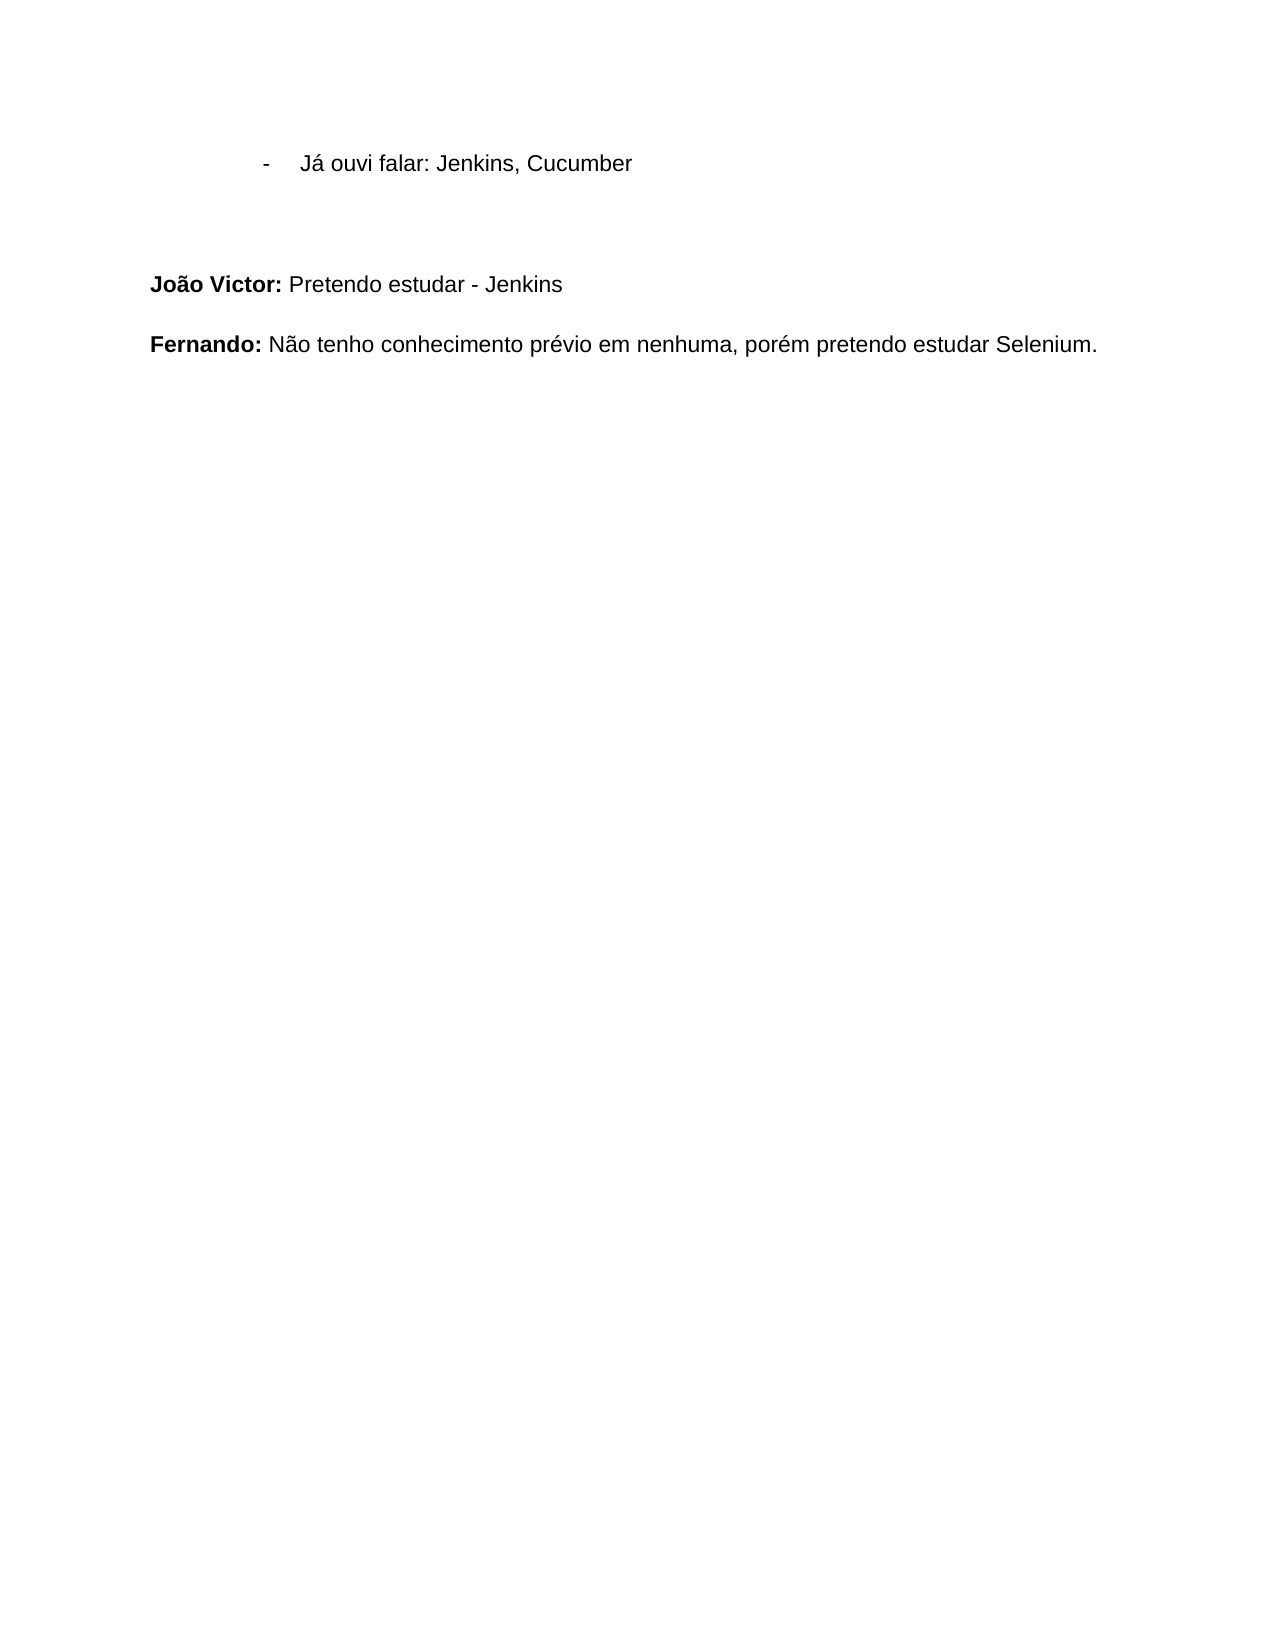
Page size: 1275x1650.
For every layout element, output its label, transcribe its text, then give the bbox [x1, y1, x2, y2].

text João Victor: Pretendo estudar - Jenkins Fernando: Não tenho conhecimento prévio em nenhuma, porém pretendo estudar Selenium. [150, 271, 1125, 358]
list Já ouvi falar: Jenkins, Cucumber [262, 150, 1125, 176]
